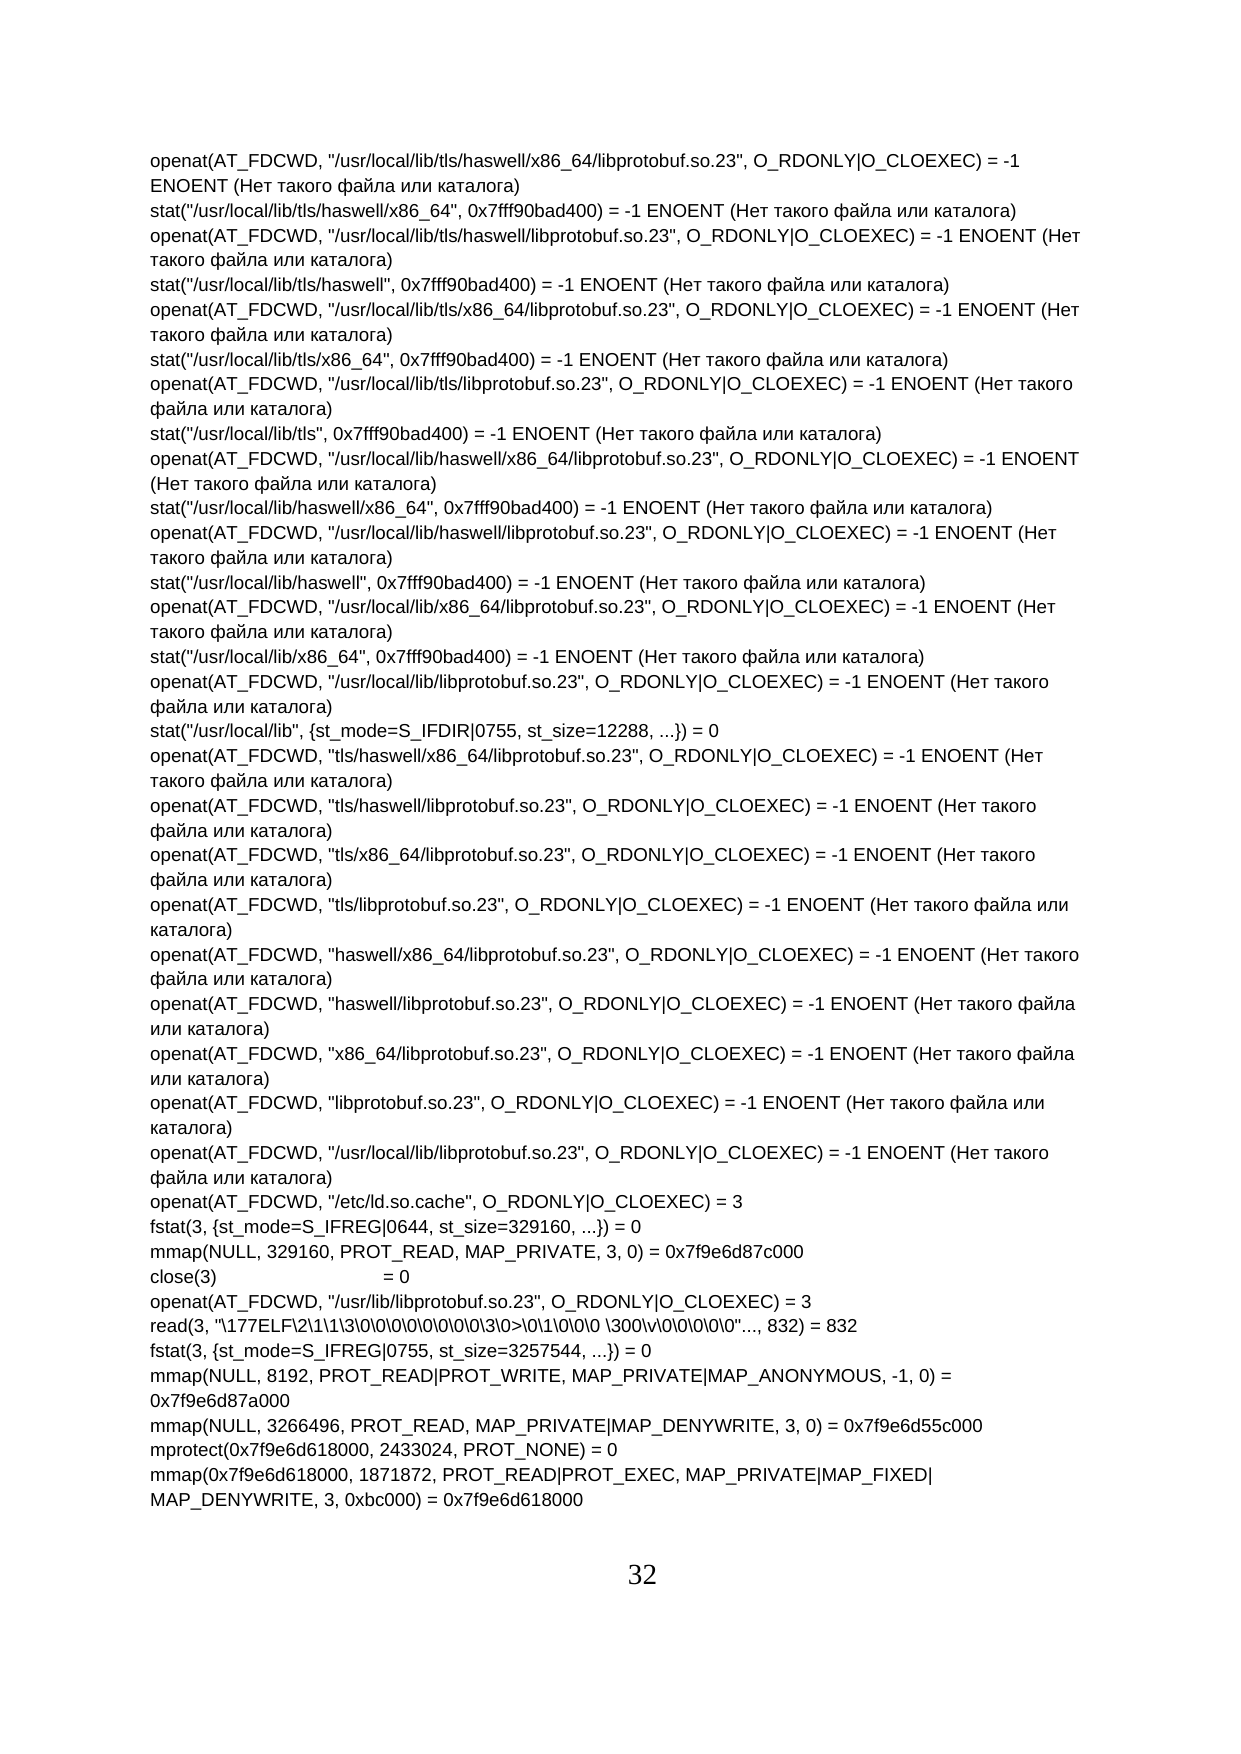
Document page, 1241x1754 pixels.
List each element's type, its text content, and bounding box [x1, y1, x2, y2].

text openat(AT_FDCWD, "haswell/x86_64/libprotobuf.so.23", O_RDONLY|O_CLOEXEC) = -1 ENOENT (Нет такого файла или каталога) [150, 943, 1091, 990]
text mprotect(0x7f9e6d618000, 2433024, PROT_NONE) = 0 [150, 1439, 1091, 1461]
text stat("/usr/local/lib/x86_64", 0x7fff90bad400) = -1 ENOENT (Нет такого файла или каталога) [150, 646, 1091, 667]
text openat(AT_FDCWD, "/usr/local/lib/tls/x86_64/libprotobuf.so.23", O_RDONLY|O_CLOEXEC) = -1 ENOENT (Нет такого файла или каталога) [150, 299, 1091, 345]
text openat(AT_FDCWD, "tls/haswell/x86_64/libprotobuf.so.23", O_RDONLY|O_CLOEXEC) = -1 ENOENT (Нет такого файла или каталога) [150, 745, 1091, 791]
text openat(AT_FDCWD, "/usr/local/lib/libprotobuf.so.23", O_RDONLY|O_CLOEXEC) = -1 ENOENT (Нет такого файла или каталога) [150, 1142, 1091, 1188]
text fstat(3, {st_mode=S_IFREG|0755, st_size=3257544, ...}) = 0 [150, 1340, 1091, 1362]
text stat("/usr/local/lib", {st_mode=S_IFDIR|0755, st_size=12288, ...}) = 0 [150, 720, 1091, 742]
text openat(AT_FDCWD, "/usr/local/lib/haswell/libprotobuf.so.23", O_RDONLY|O_CLOEXEC) = -1 ENOENT (Нет такого файла или каталога) [150, 522, 1091, 568]
text openat(AT_FDCWD, "/usr/local/lib/libprotobuf.so.23", O_RDONLY|O_CLOEXEC) = -1 ENOENT (Нет такого файла или каталога) [150, 671, 1091, 717]
text fstat(3, {st_mode=S_IFREG|0644, st_size=329160, ...}) = 0 [150, 1216, 1091, 1238]
text read(3, "\177ELF\2\1\1\3\0\0\0\0\0\0\0\0\3\0>\0\1\0\0\0 \300\v\0\0\0\0\0"..., 832) = 832 [150, 1315, 1091, 1337]
text openat(AT_FDCWD, "/usr/local/lib/tls/libprotobuf.so.23", O_RDONLY|O_CLOEXEC) = -1 ENOENT (Нет такого файла или каталога) [150, 373, 1091, 419]
text mmap(NULL, 329160, PROT_READ, MAP_PRIVATE, 3, 0) = 0x7f9e6d87c000 [150, 1241, 1091, 1262]
text openat(AT_FDCWD, "/usr/local/lib/x86_64/libprotobuf.so.23", O_RDONLY|O_CLOEXEC) = -1 ENOENT (Нет такого файла или каталога) [150, 596, 1091, 643]
text openat(AT_FDCWD, "/usr/lib/libprotobuf.so.23", O_RDONLY|O_CLOEXEC) = 3 [150, 1290, 1091, 1312]
text openat(AT_FDCWD, "tls/libprotobuf.so.23", O_RDONLY|O_CLOEXEC) = -1 ENOENT (Нет такого файла или каталога) [150, 894, 1091, 940]
text stat("/usr/local/lib/tls/haswell/x86_64", 0x7fff90bad400) = -1 ENOENT (Нет такого файла или каталога) [150, 199, 1091, 221]
text openat(AT_FDCWD, "haswell/libprotobuf.so.23", O_RDONLY|O_CLOEXEC) = -1 ENOENT (Нет такого файла или каталога) [150, 993, 1091, 1039]
text stat("/usr/local/lib/tls/x86_64", 0x7fff90bad400) = -1 ENOENT (Нет такого файла или каталога) [150, 348, 1091, 370]
text mmap(NULL, 3266496, PROT_READ, MAP_PRIVATE|MAP_DENYWRITE, 3, 0) = 0x7f9e6d55c000 [150, 1414, 1091, 1436]
text mmap(NULL, 8192, PROT_READ|PROT_WRITE, MAP_PRIVATE|MAP_ANONYMOUS, -1, 0) = 0x7f9e6d87a000 [150, 1365, 1091, 1411]
text openat(AT_FDCWD, "x86_64/libprotobuf.so.23", O_RDONLY|O_CLOEXEC) = -1 ENOENT (Нет такого файла или каталога) [150, 1042, 1091, 1089]
text stat("/usr/local/lib/haswell/x86_64", 0x7fff90bad400) = -1 ENOENT (Нет такого файла или каталога) [150, 497, 1091, 519]
text openat(AT_FDCWD, "/usr/local/lib/haswell/x86_64/libprotobuf.so.23", O_RDONLY|O_CLOEXEC) = -1 ENOENT (Нет такого файла или каталога) [150, 447, 1091, 494]
text openat(AT_FDCWD, "/etc/ld.so.cache", O_RDONLY|O_CLOEXEC) = 3 [150, 1191, 1091, 1213]
text openat(AT_FDCWD, "tls/haswell/libprotobuf.so.23", O_RDONLY|O_CLOEXEC) = -1 ENOENT (Нет такого файла или каталога) [150, 794, 1091, 841]
text mmap(0x7f9e6d618000, 1871872, PROT_READ|PROT_EXEC, MAP_PRIVATE|MAP_FIXED|MAP_DENYWRITE, 3, 0xbc000) = 0x7f9e6d618000 [150, 1464, 1091, 1510]
text stat("/usr/local/lib/haswell", 0x7fff90bad400) = -1 ENOENT (Нет такого файла или каталога) [150, 571, 1091, 593]
text openat(AT_FDCWD, "/usr/local/lib/tls/haswell/x86_64/libprotobuf.so.23", O_RDONLY|O_CLOEXEC) = -1 ENOENT (Нет такого файла или каталога) [150, 150, 1091, 196]
text openat(AT_FDCWD, "tls/x86_64/libprotobuf.so.23", O_RDONLY|O_CLOEXEC) = -1 ENOENT (Нет такого файла или каталога) [150, 844, 1091, 891]
text close(3) = 0 [150, 1266, 1091, 1287]
text stat("/usr/local/lib/tls", 0x7fff90bad400) = -1 ENOENT (Нет такого файла или каталога) [150, 423, 1091, 444]
text stat("/usr/local/lib/tls/haswell", 0x7fff90bad400) = -1 ENOENT (Нет такого файла или каталога) [150, 274, 1091, 296]
text openat(AT_FDCWD, "/usr/local/lib/tls/haswell/libprotobuf.so.23", O_RDONLY|O_CLOEXEC) = -1 ENOENT (Нет такого файла или каталога) [150, 224, 1091, 271]
text openat(AT_FDCWD, "libprotobuf.so.23", O_RDONLY|O_CLOEXEC) = -1 ENOENT (Нет такого файла или каталога) [150, 1092, 1091, 1138]
